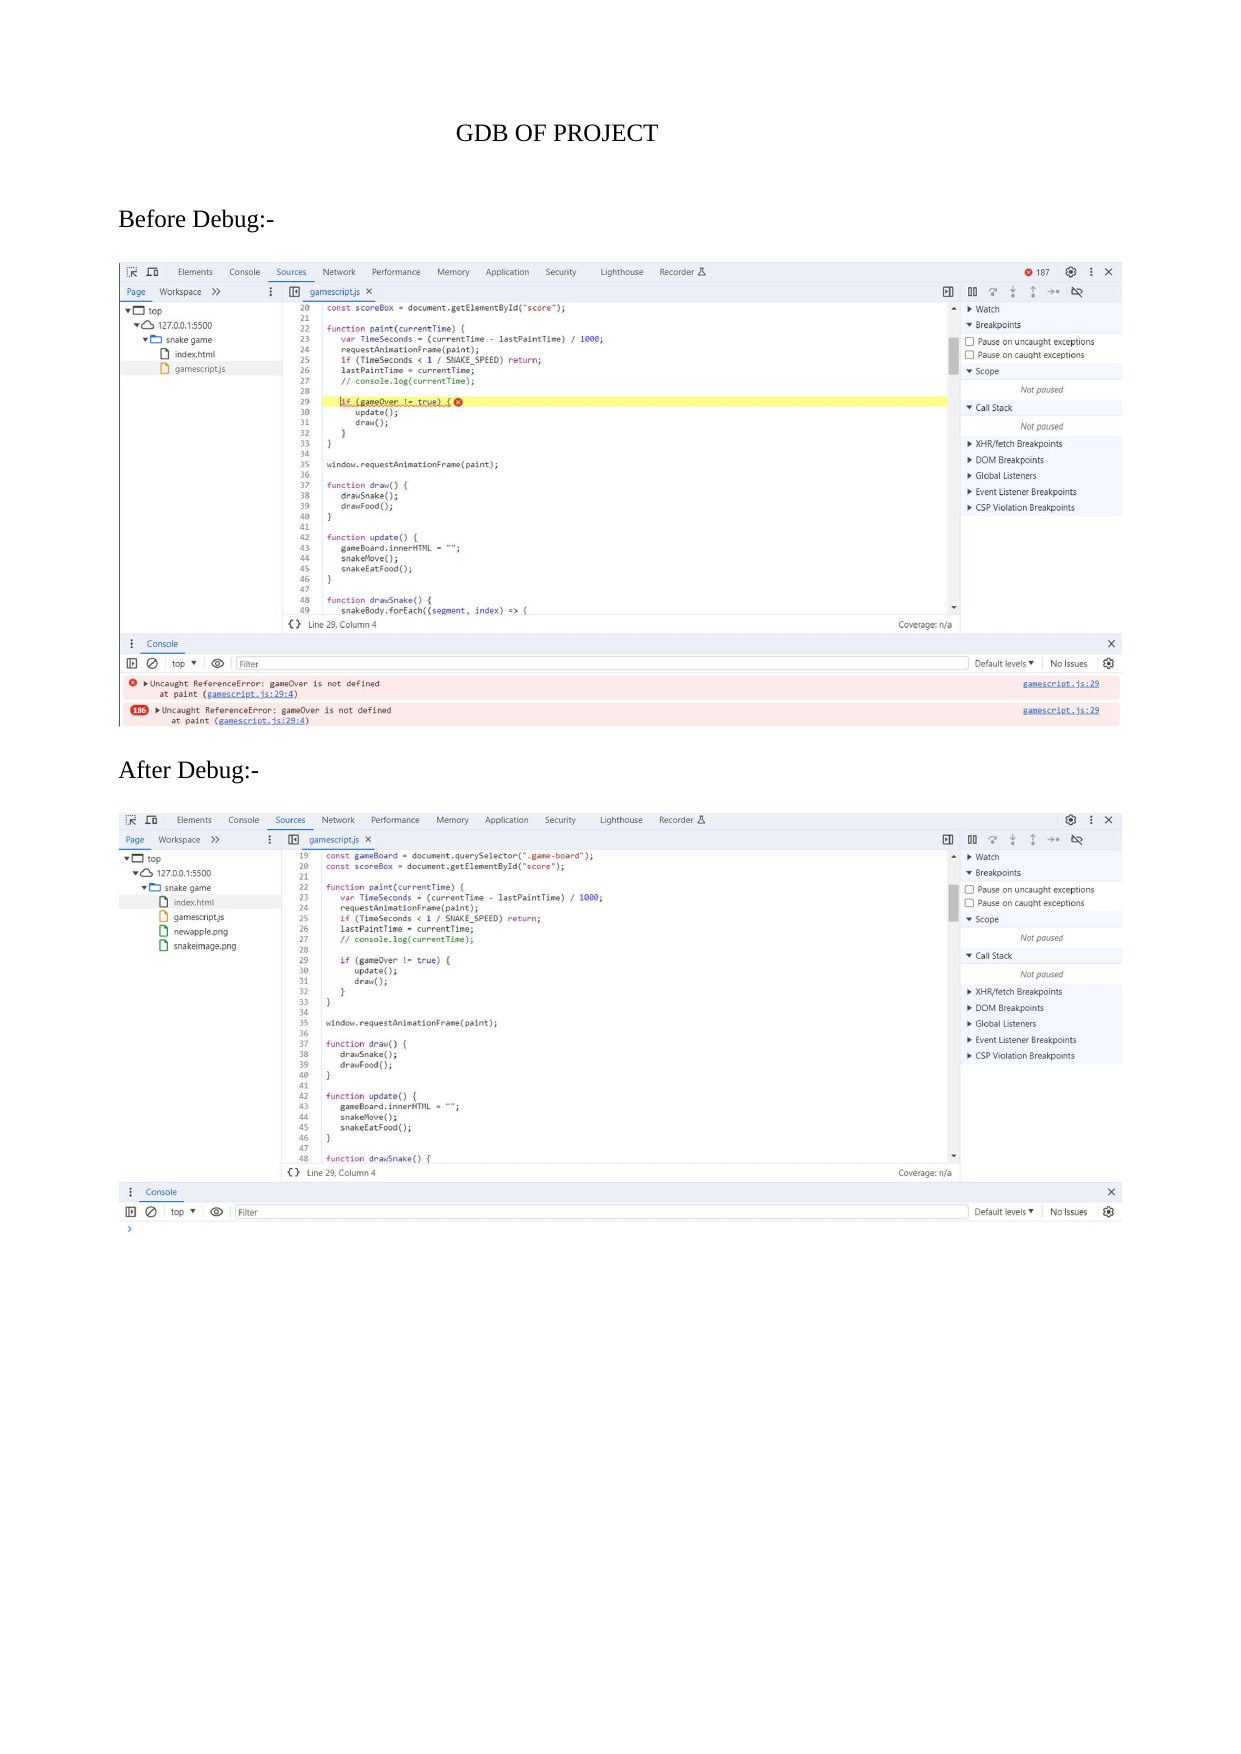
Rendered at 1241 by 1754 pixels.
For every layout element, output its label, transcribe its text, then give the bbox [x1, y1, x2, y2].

text Before Debug:- [118, 204, 1122, 233]
picture [118, 261, 1123, 727]
text GDB OF PROJECT [118, 118, 1122, 147]
picture [118, 813, 1123, 1346]
text After Debug:- [118, 756, 1122, 784]
